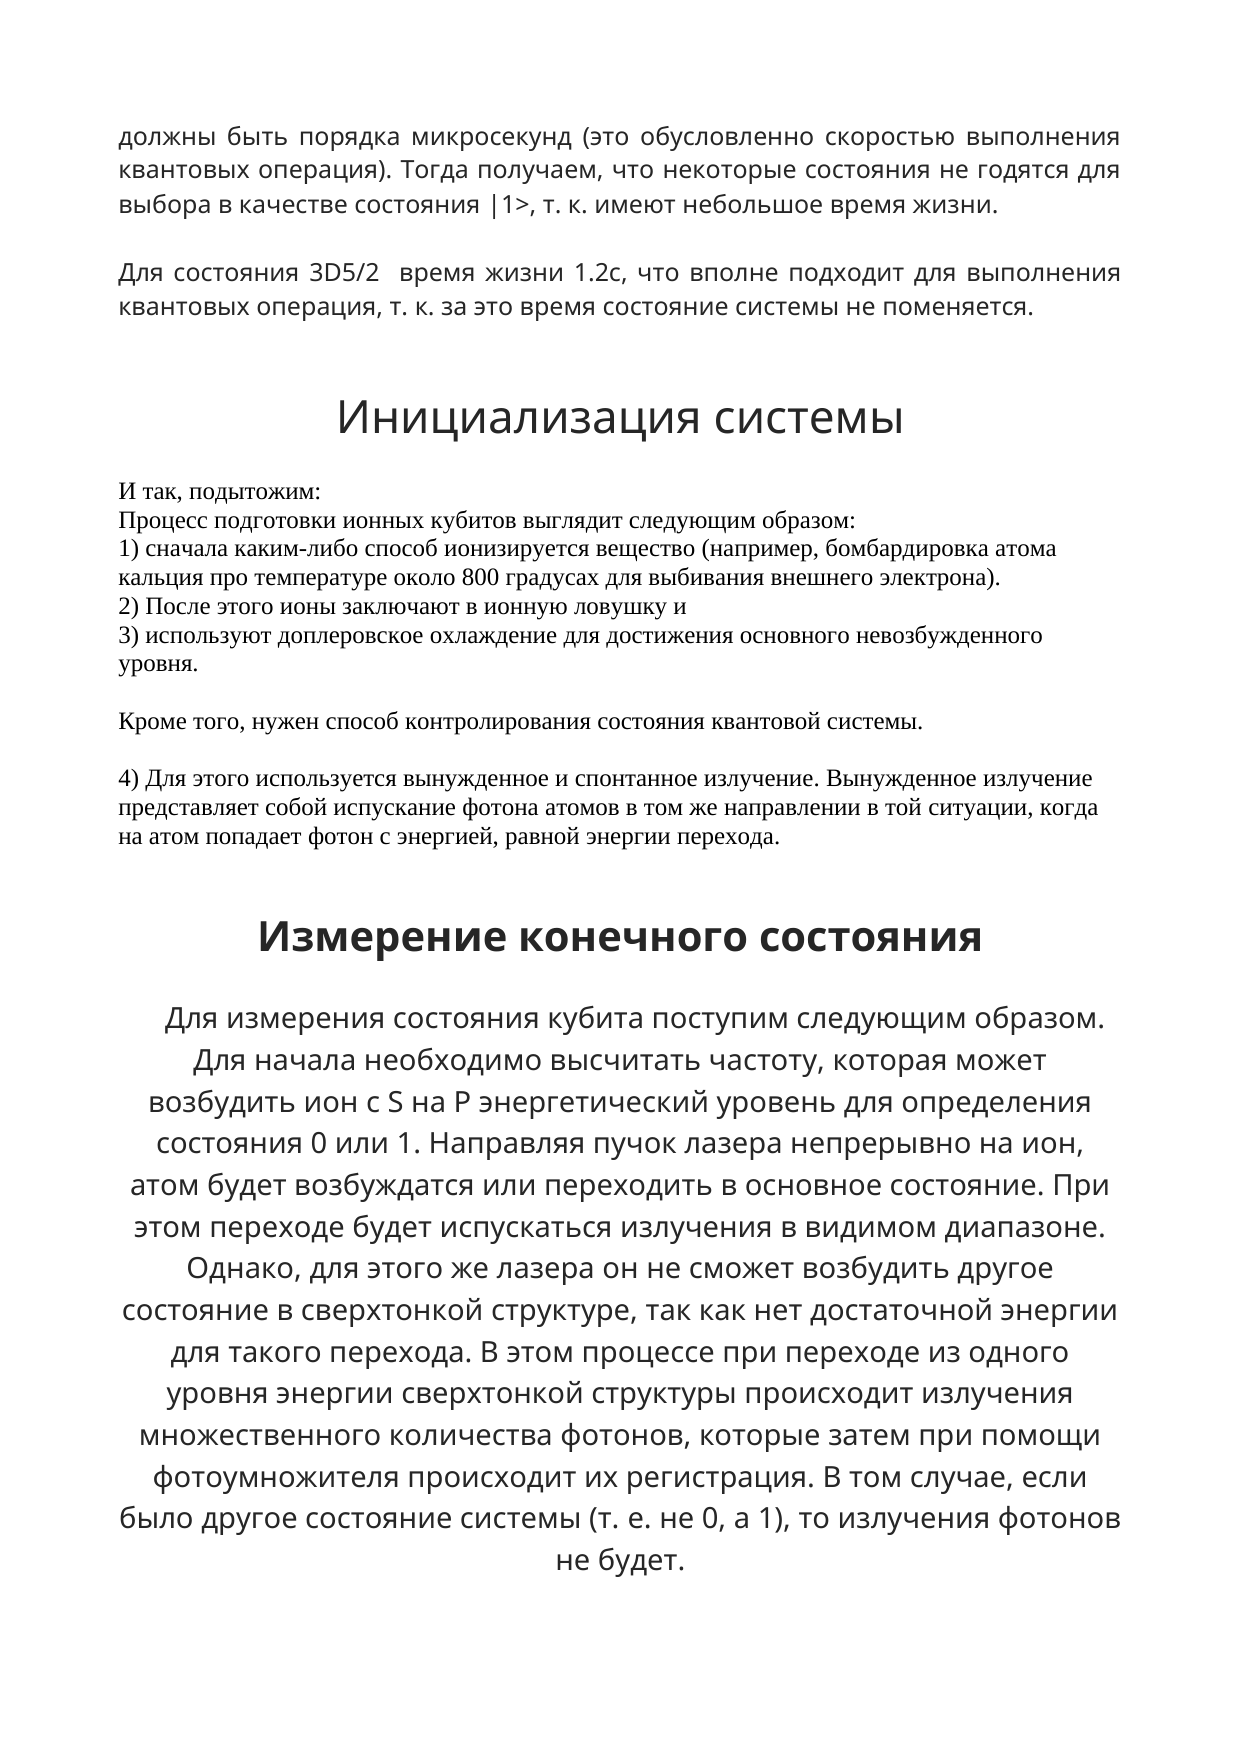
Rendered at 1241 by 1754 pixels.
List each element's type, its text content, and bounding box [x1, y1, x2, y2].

text 4) Для этого используется вынужденное и спонтанное излучение. Вынужденное излучение представляет собой испускание фотона атомов в том же направлении в той ситуации, когда на атом попадает фотон с энергией, равной энергии перехода. [118, 763, 1122, 850]
text 2) После этого ионы заключают в ионную ловушку и [118, 591, 1122, 620]
text 3) используют доплеровское охлаждение для достижения основного невозбужденного уровня. [118, 620, 1122, 677]
text Для состояния 3D5/2 время жизни 1.2с, что вполне подходит для выполнения квантовых операция, т. к. за это время состояние системы не поменяется. [118, 254, 1122, 322]
text Кроме того, нужен способ контролирования состояния квантовой системы. [118, 706, 1122, 735]
text 1) сначала каким-либо способ ионизируется вещество (например, бомбардировка атома кальция про температуре около 800 градусах для выбивания внешнего электрона). [118, 533, 1122, 591]
text Измерение конечного состояния [118, 907, 1122, 964]
text Инициализация системы [118, 385, 1122, 447]
text И так, подытожим: [118, 476, 1122, 505]
text Процесс подготовки ионных кубитов выглядит следующим образом: [118, 505, 1122, 533]
text Для измерения состояния кубита поступим следующим образом. Для начала необходимо высчитать частоту, которая может возбудить ион с S на P энергетический уровень для определения состояния 0 или 1. Направляя пучок лазера непрерывно на ион, атом будет возбуждатся или переходить в основное состояние. При этом переходе будет испускаться излучения в видимом диапазоне. Однако, для этого же лазера он не сможет возбудить другое состояние в сверхтонкой структуре, так как нет достаточной энергии для такого перехода. В этом процессе при переходе из одного уровня энергии сверхтонкой структуры происходит излучения множественного количества фотонов, которые затем при помощи фотоумножителя происходит их регистрация. В том случае, если было другое состояние системы (т. е. не 0, а 1), то излучения фотонов не будет. [118, 998, 1122, 1579]
text должны быть порядка микросекунд (это обусловленно скоростью выполнения квантовых операция). Тогда получаем, что некоторые состояния не годятся для выбора в качестве состояния |1>, т. к. имеют небольшое время жизни. [118, 118, 1122, 220]
